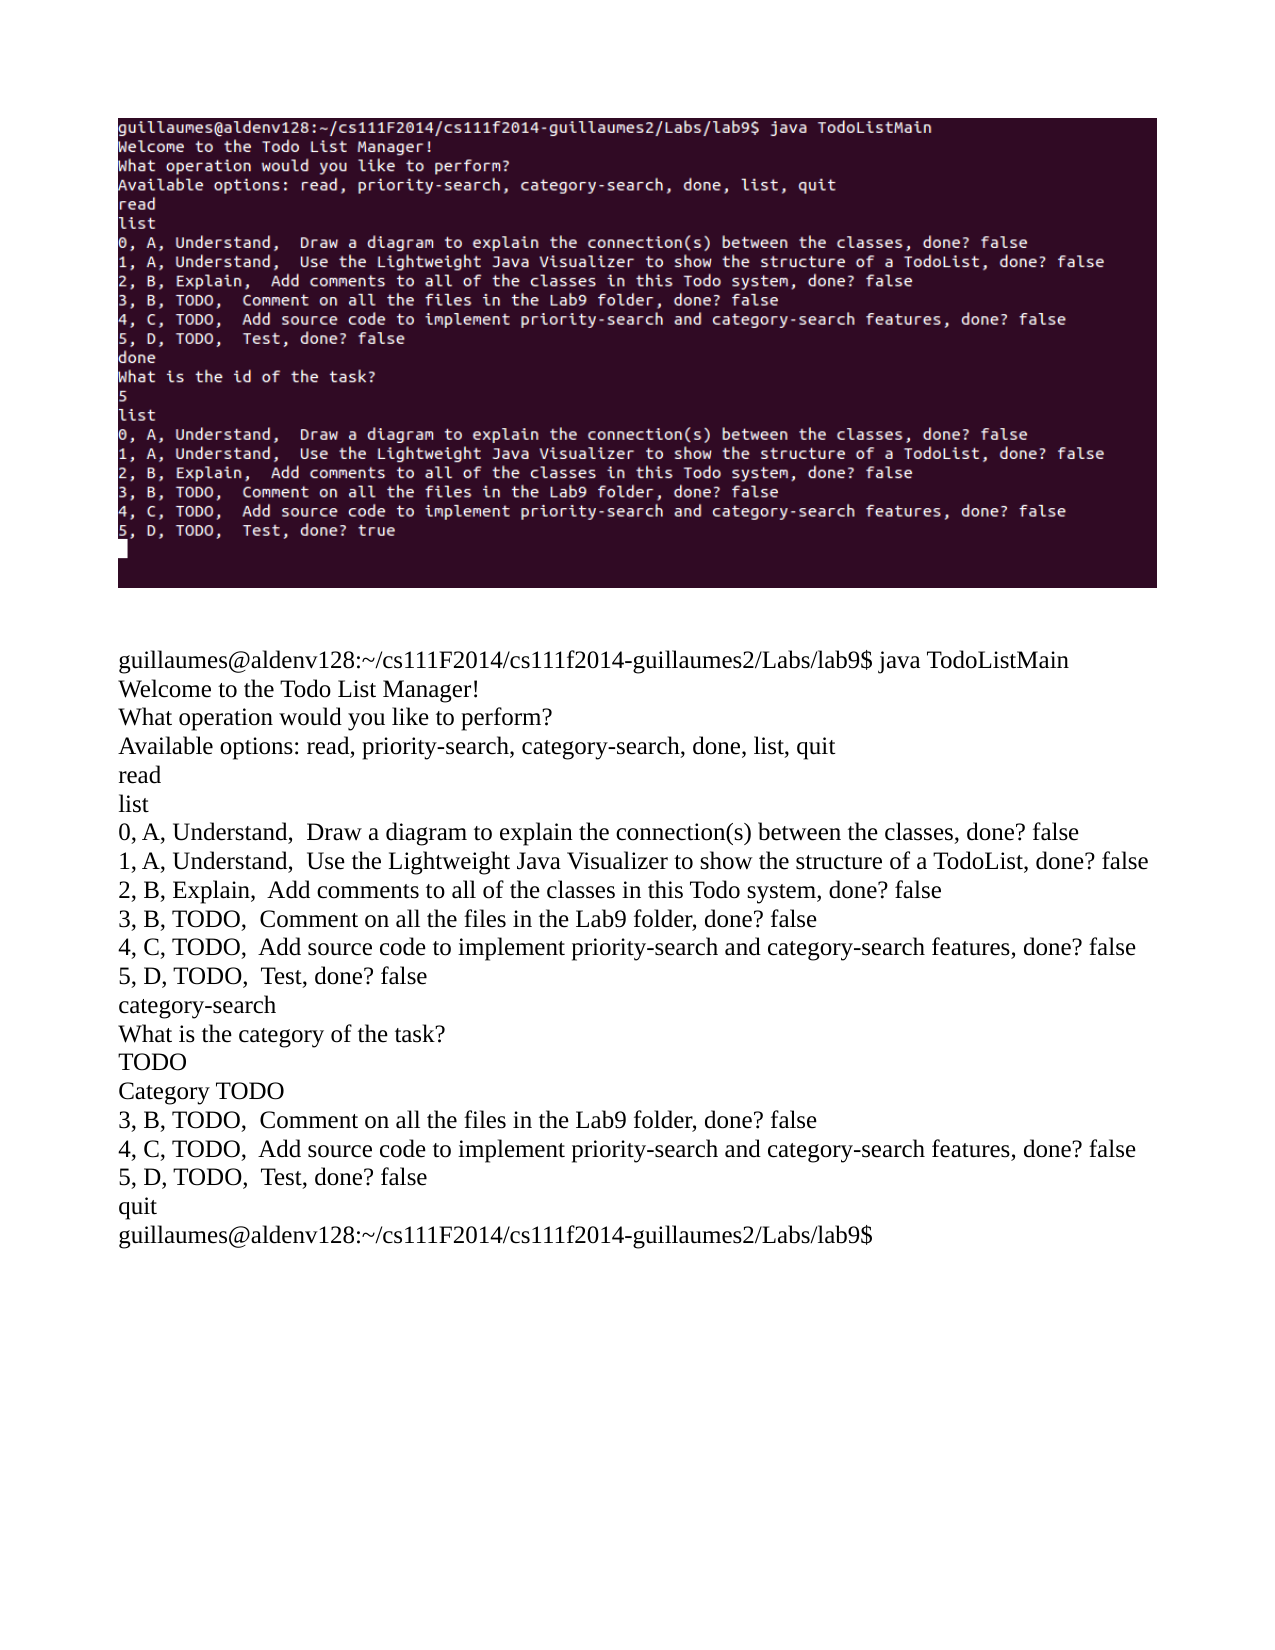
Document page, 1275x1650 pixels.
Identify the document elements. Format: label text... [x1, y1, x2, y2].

text Welcome to the Todo List Manager! [118, 674, 1157, 702]
text 5, D, TODO, Test, done? false [118, 1162, 1157, 1191]
text 4, C, TODO, Add source code to implement priority-search and category-search features, done? false [118, 1134, 1157, 1162]
text quit [118, 1191, 1157, 1220]
text 5, D, TODO, Test, done? false [118, 961, 1157, 990]
picture [118, 118, 1157, 588]
text What is the category of the task? [118, 1019, 1157, 1047]
text 3, B, TODO, Comment on all the files in the Lab9 folder, done? false [118, 904, 1157, 932]
text category-search [118, 990, 1157, 1019]
text Category TODO [118, 1076, 1157, 1105]
text TODO [118, 1047, 1157, 1076]
text 4, C, TODO, Add source code to implement priority-search and category-search features, done? false [118, 932, 1157, 961]
text 2, B, Explain, Add comments to all of the classes in this Todo system, done? false [118, 875, 1157, 904]
text list [118, 789, 1157, 817]
text 1, A, Understand, Use the Lightweight Java Visualizer to show the structure of a TodoList, done? false [118, 846, 1157, 875]
text guillaumes@aldenv128:~/cs111F2014/cs111f2014-guillaumes2/Labs/lab9$ java TodoListMain [118, 645, 1157, 674]
text What operation would you like to perform? [118, 702, 1157, 731]
text read [118, 760, 1157, 789]
text 3, B, TODO, Comment on all the files in the Lab9 folder, done? false [118, 1105, 1157, 1134]
text guillaumes@aldenv128:~/cs111F2014/cs111f2014-guillaumes2/Labs/lab9$ [118, 1220, 1157, 1249]
text Available options: read, priority-search, category-search, done, list, quit [118, 731, 1157, 760]
text 0, A, Understand, Draw a diagram to explain the connection(s) between the classes, done? false [118, 817, 1157, 846]
